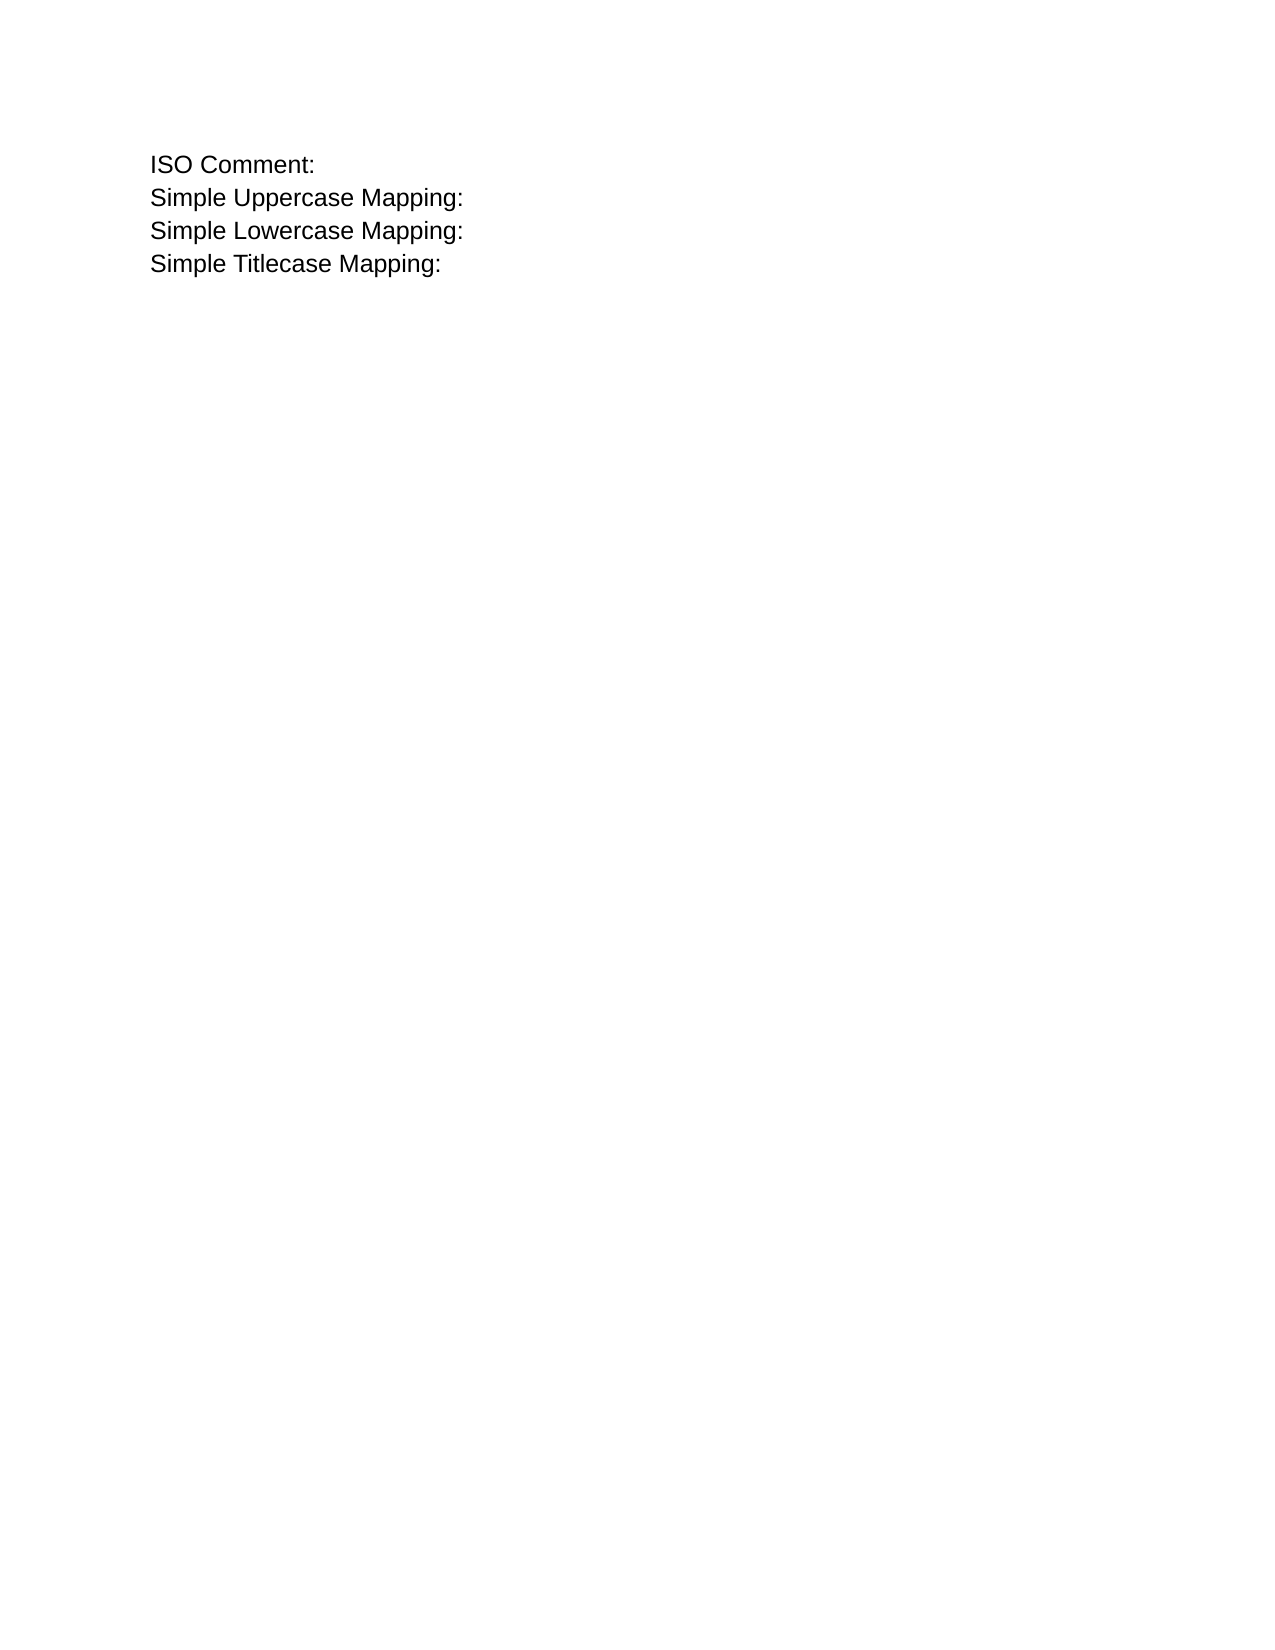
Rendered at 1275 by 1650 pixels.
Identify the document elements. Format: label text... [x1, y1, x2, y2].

text ISO Comment: [150, 150, 1125, 179]
text Simple Titlecase Mapping: [150, 249, 1125, 278]
text Simple Uppercase Mapping: [150, 183, 1125, 212]
text Simple Lowercase Mapping: [150, 216, 1125, 245]
